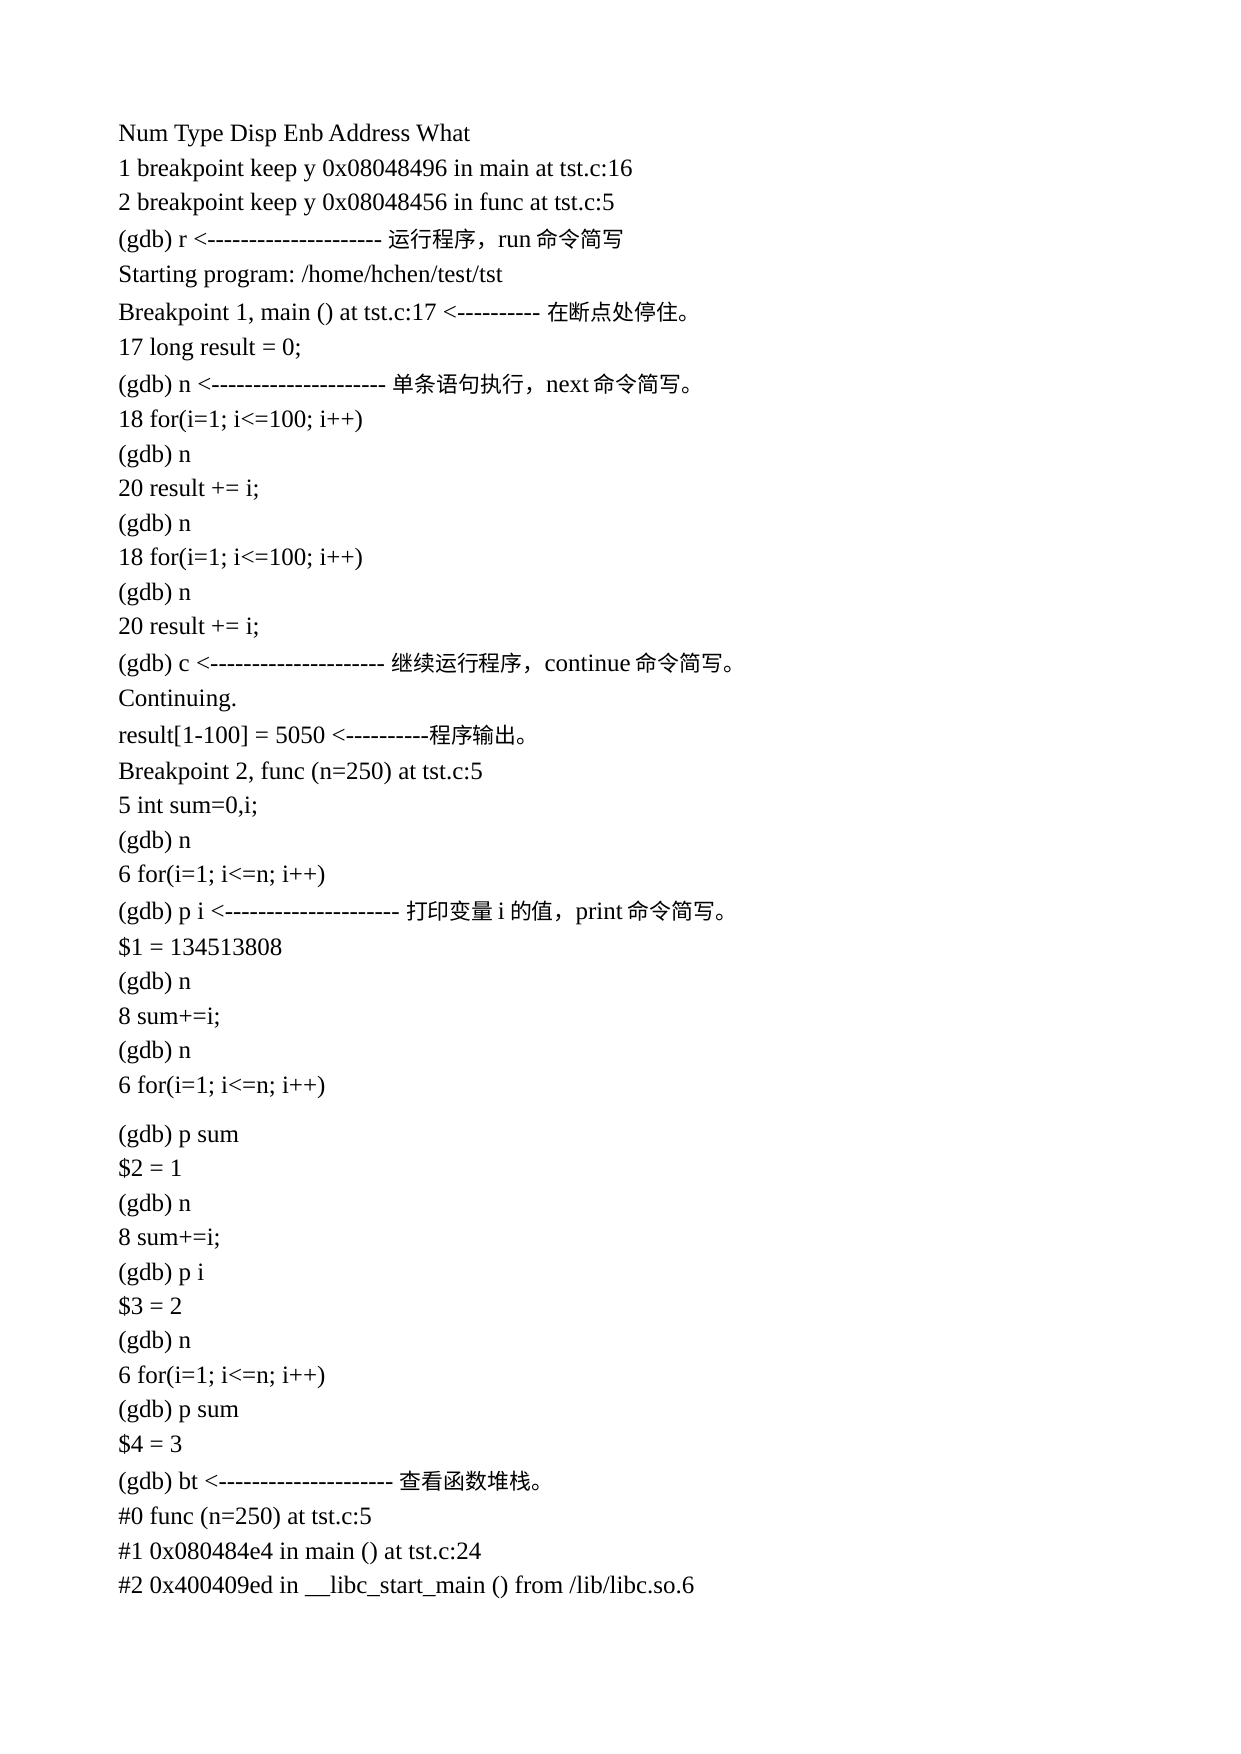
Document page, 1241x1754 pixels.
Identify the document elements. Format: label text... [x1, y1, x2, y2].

text Num Type Disp Enb Address What 1 breakpoint keep y 0x08048496 in main at tst.c:16 2 breakpoint keep y 0x08048456 in func at tst.c:5 (gdb) r <--------------------- 运行程序，run命令简写 Starting program: /home/hchen/test/tst Breakpoint 1, main () at tst.c:17 <---------- 在断点处停住。 17 long result = 0; (gdb) n <--------------------- 单条语句执行，next命令简写。 18 for(i=1; i<=100; i++) (gdb) n 20 result += i; (gdb) n 18 for(i=1; i<=100; i++) (gdb) n 20 result += i; (gdb) c <--------------------- 继续运行程序，continue命令简写。 Continuing. result[1-100] = 5050 <----------程序输出。 Breakpoint 2, func (n=250) at tst.c:5 5 int sum=0,i; (gdb) n 6 for(i=1; i<=n; i++) (gdb) p i <--------------------- 打印变量i的值，print命令简写。 $1 = 134513808 (gdb) n 8 sum+=i; (gdb) n 6 for(i=1; i<=n; i++) [118, 118, 1122, 1098]
text (gdb) p sum $2 = 1 (gdb) n 8 sum+=i; (gdb) p i $3 = 2 (gdb) n 6 for(i=1; i<=n; i++) (gdb) p sum $4 = 3 (gdb) bt <--------------------- 查看函数堆栈。 #0 func (n=250) at tst.c:5 #1 0x080484e4 in main () at tst.c:24 #2 0x400409ed in __libc_start_main () from /lib/libc.so.6 [118, 1119, 1122, 1599]
